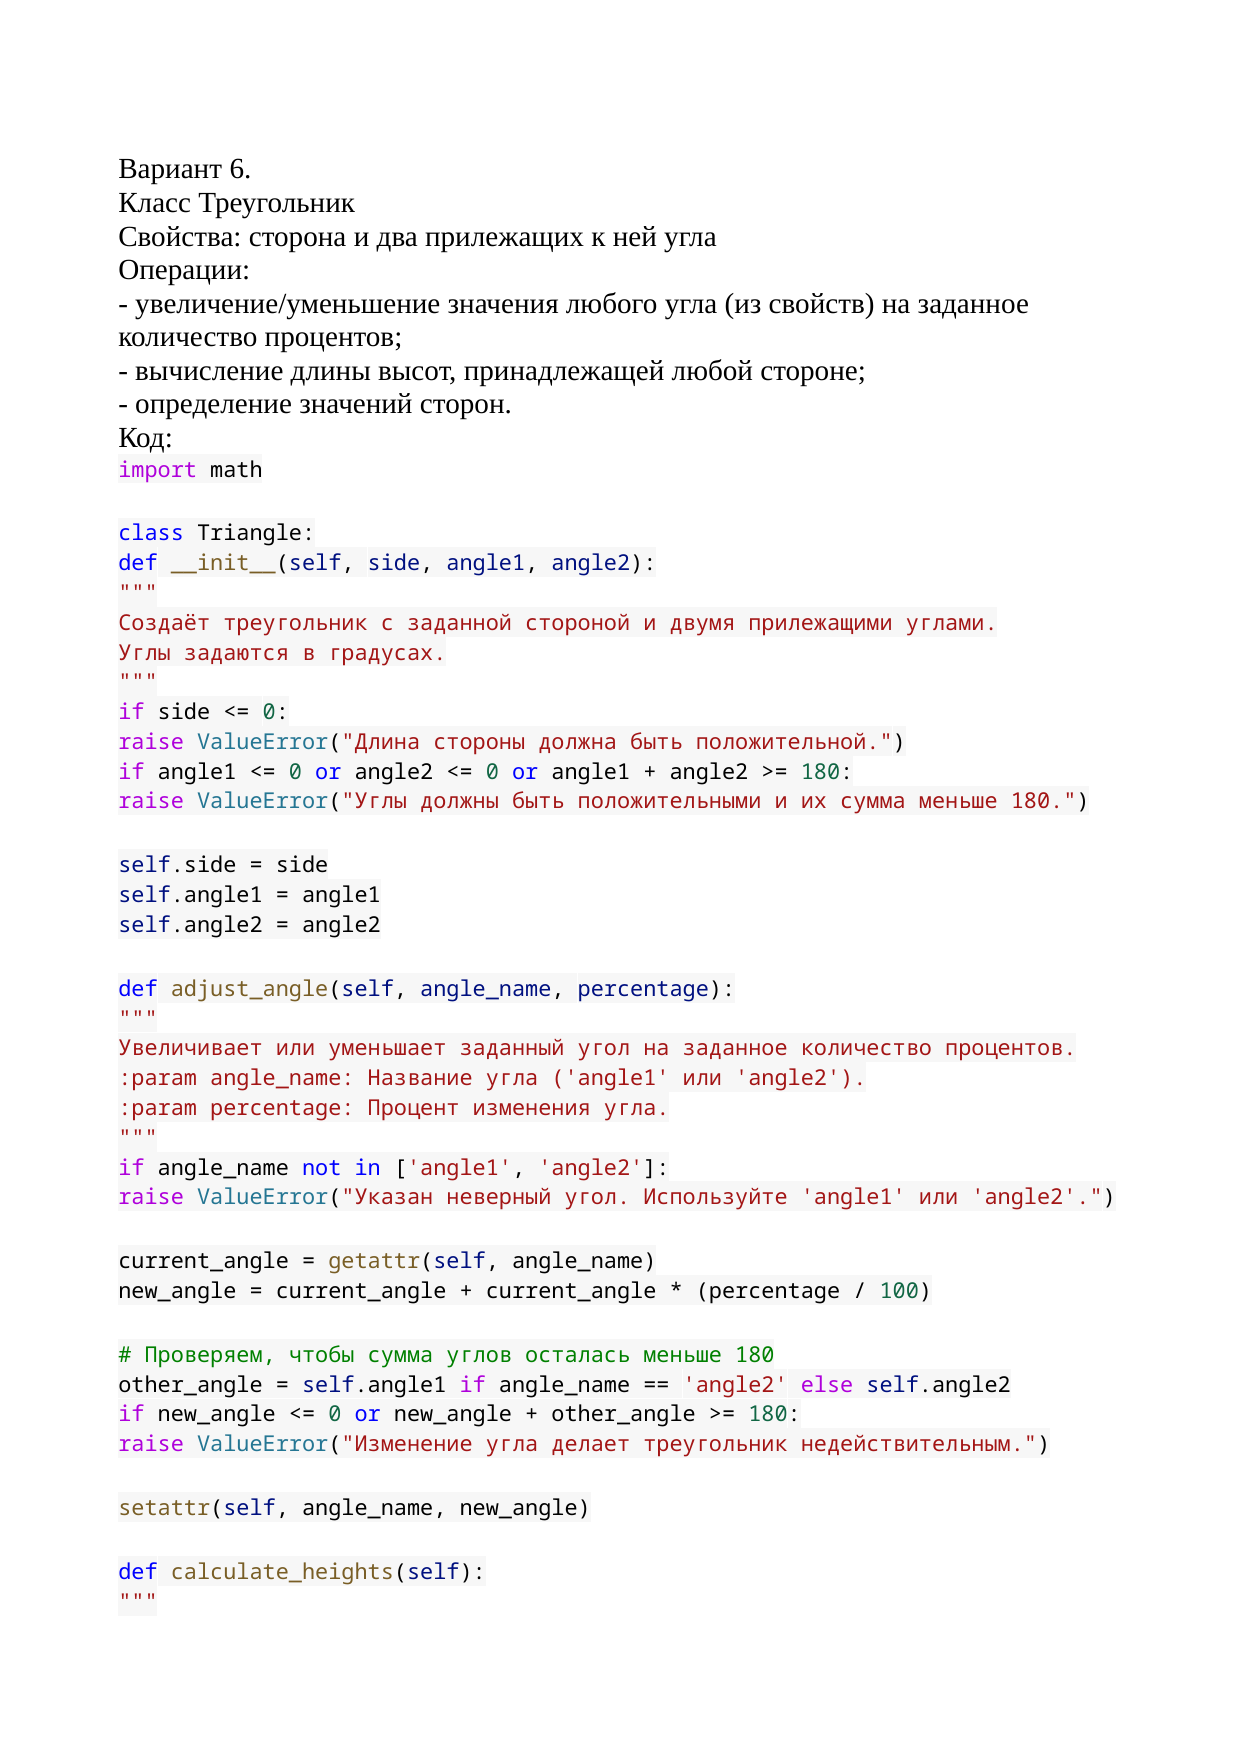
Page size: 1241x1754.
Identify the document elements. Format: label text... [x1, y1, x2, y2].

text if new_angle <= 0 or new_angle + other_angle >= 180: [118, 1398, 1122, 1428]
text if angle1 <= 0 or angle2 <= 0 or angle1 + angle2 >= 180: [118, 756, 1122, 786]
text Операции: [118, 252, 1122, 286]
text """ [118, 577, 1122, 607]
text """ [118, 1586, 1122, 1616]
text current_angle = getattr(self, angle_name) [118, 1245, 1122, 1275]
text """ [118, 1122, 1122, 1152]
text """ [118, 1003, 1122, 1032]
text Создаёт треугольник с заданной стороной и двумя прилежащими углами. [118, 607, 1122, 637]
text Класс Треугольник [118, 185, 1122, 219]
text import math [118, 453, 1122, 483]
text class Triangle: [118, 517, 1122, 547]
text # Проверяем, чтобы сумма углов осталась меньше 180 [118, 1339, 1122, 1369]
text if side <= 0: [118, 696, 1122, 726]
text raise ValueError("Длина стороны должна быть положительной.") [118, 726, 1122, 756]
text raise ValueError("Указан неверный угол. Используйте 'angle1' или 'angle2'.") [118, 1181, 1122, 1211]
text def __init__(self, side, angle1, angle2): [118, 547, 1122, 577]
text :param percentage: Процент изменения угла. [118, 1092, 1122, 1122]
text setattr(self, angle_name, new_angle) [118, 1492, 1122, 1522]
text :param angle_name: Название угла ('angle1' или 'angle2'). [118, 1062, 1122, 1092]
text Код: [118, 420, 1122, 453]
text Свойства: сторона и два прилежащих к ней угла [118, 219, 1122, 252]
text Углы задаются в градусах. [118, 637, 1122, 666]
text Вариант 6. [118, 152, 1122, 185]
text - увеличение/уменьшение значения любого угла (из свойств) на заданное количество процентов; [118, 286, 1122, 353]
text other_angle = self.angle1 if angle_name == 'angle2' else self.angle2 [118, 1369, 1122, 1398]
text - вычисление длины высот, принадлежащей любой стороне; [118, 353, 1122, 386]
text def calculate_heights(self): [118, 1556, 1122, 1586]
text if angle_name not in ['angle1', 'angle2']: [118, 1152, 1122, 1181]
text Увеличивает или уменьшает заданный угол на заданное количество процентов. [118, 1032, 1122, 1062]
text """ [118, 666, 1122, 696]
text self.angle2 = angle2 [118, 909, 1122, 939]
text def adjust_angle(self, angle_name, percentage): [118, 973, 1122, 1003]
text raise ValueError("Изменение угла делает треугольник недействительным.") [118, 1428, 1122, 1458]
text raise ValueError("Углы должны быть положительными и их сумма меньше 180.") [118, 786, 1122, 815]
text - определение значений сторон. [118, 386, 1122, 420]
text self.angle1 = angle1 [118, 879, 1122, 909]
text new_angle = current_angle + current_angle * (percentage / 100) [118, 1275, 1122, 1305]
text self.side = side [118, 849, 1122, 879]
